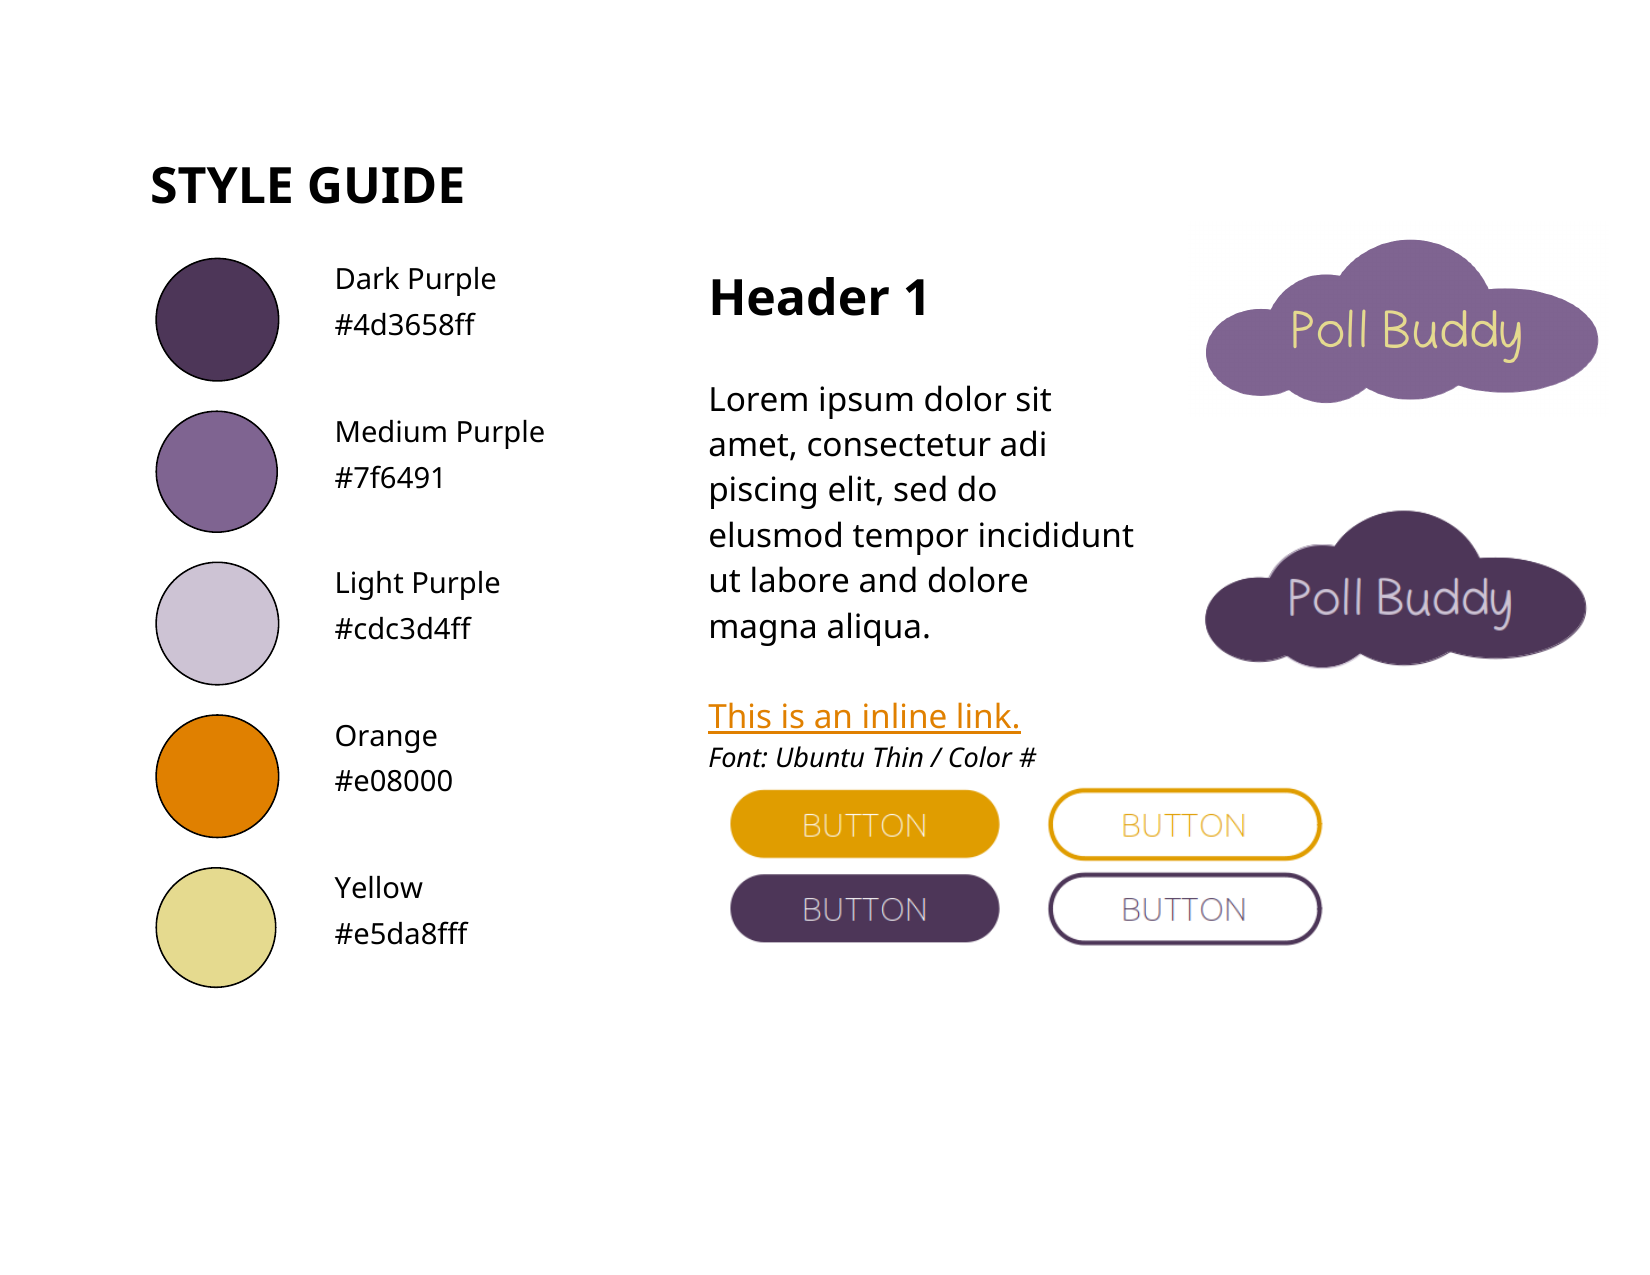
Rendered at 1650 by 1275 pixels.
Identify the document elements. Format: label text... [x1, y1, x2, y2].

picture [1187, 221, 1610, 417]
table_header Dark Purple #4d3658ff [334, 259, 606, 411]
table_cell [156, 411, 334, 562]
table_cell [156, 563, 334, 715]
picture [1167, 477, 1611, 694]
table_cell Medium Purple #7f6491 [334, 411, 606, 562]
table_cell [156, 715, 202, 762]
table_cell [156, 563, 200, 609]
table_cell [156, 868, 334, 999]
table_cell Light Purple #cdc3d4ff [334, 563, 606, 715]
table_cell Yellow #e5da8fff [334, 868, 606, 999]
table_header [156, 259, 334, 411]
table_cell [156, 411, 203, 458]
table_cell Orange #e08000 [334, 715, 606, 868]
text STYLE GUIDE [150, 150, 1500, 218]
picture [709, 747, 1347, 976]
table_cell [156, 868, 200, 914]
table_header [156, 259, 200, 305]
picture [797, 754, 805, 765]
table_cell [156, 715, 334, 868]
